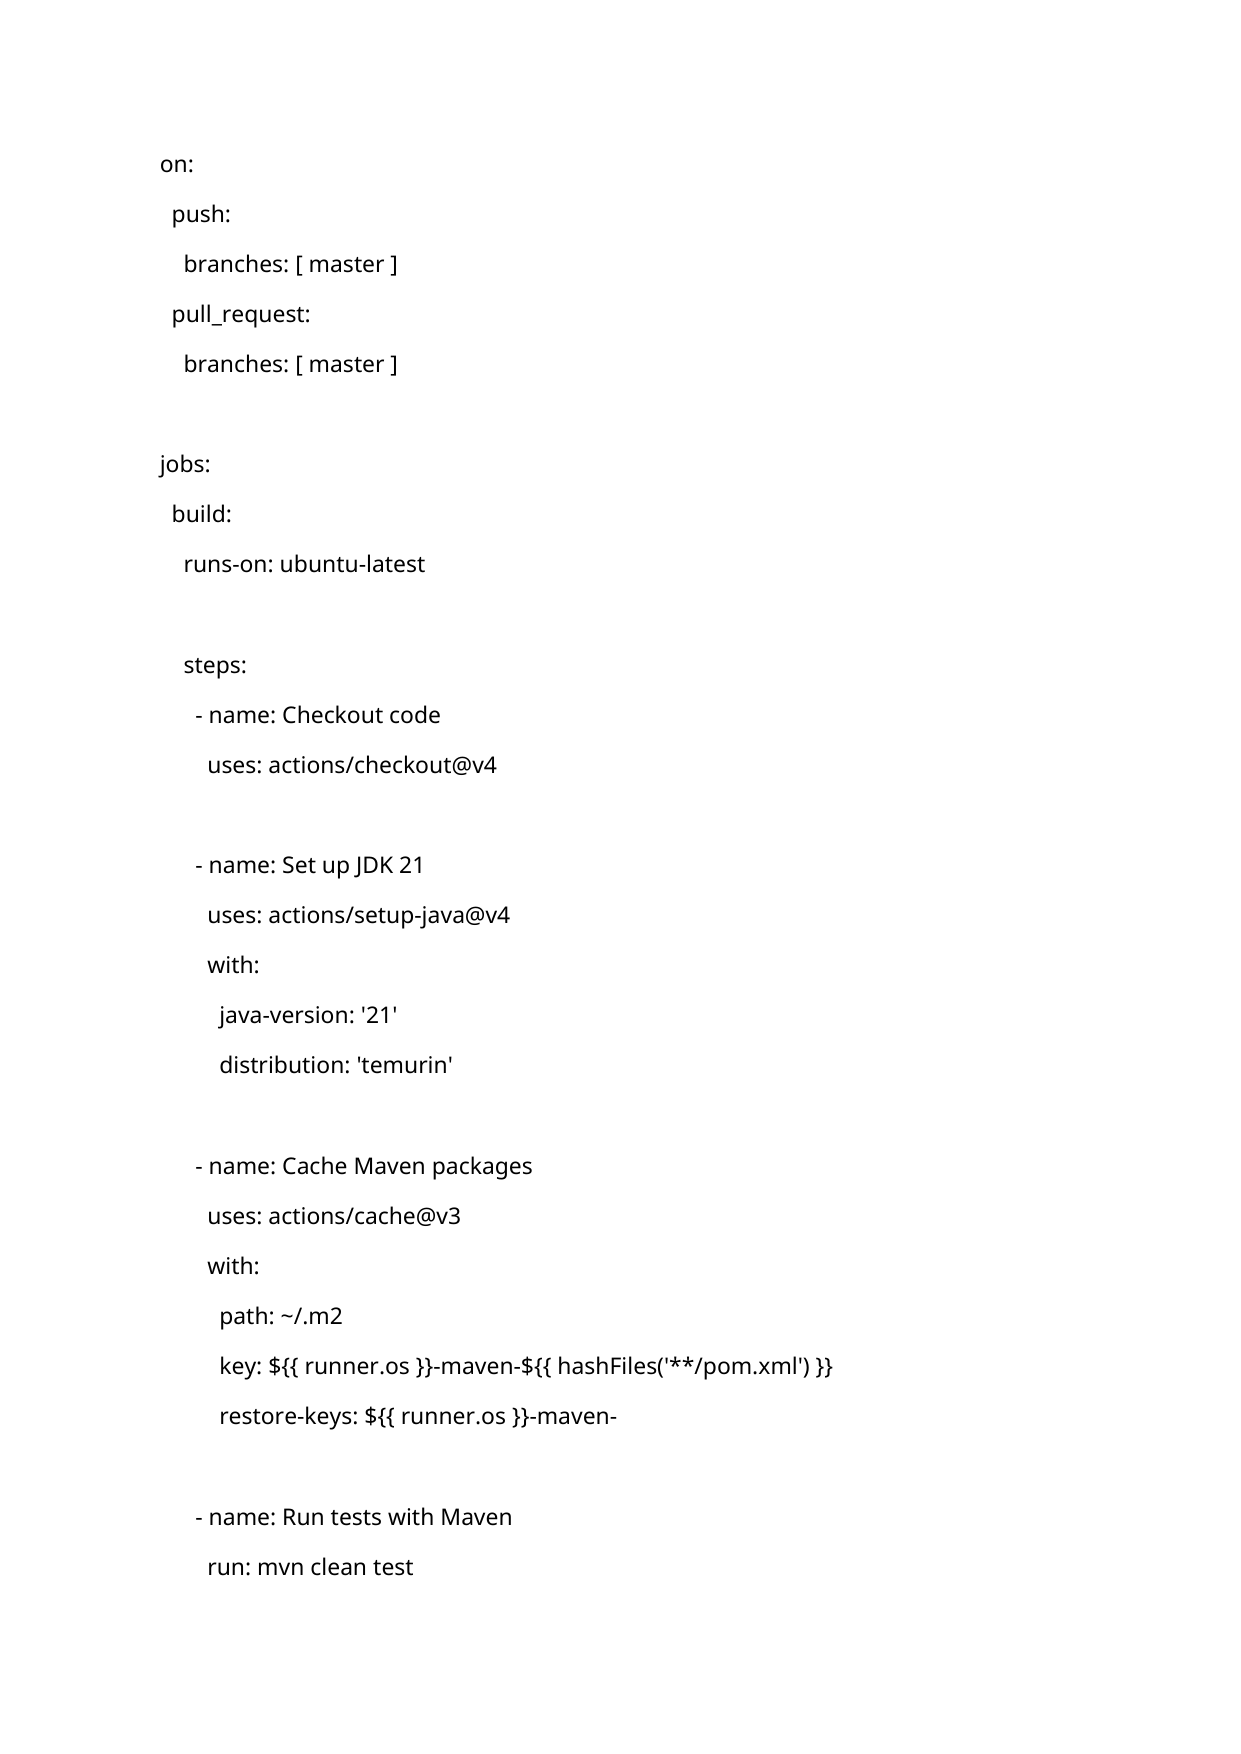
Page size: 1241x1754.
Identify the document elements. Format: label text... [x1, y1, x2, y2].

text branches: [ master ] [148, 348, 1093, 379]
text - name: Cache Maven packages [148, 1150, 1093, 1181]
text key: ${{ runner.os }}-maven-${{ hashFiles('**/pom.xml') }} [148, 1350, 1093, 1381]
text - name: Run tests with Maven [148, 1500, 1093, 1532]
text uses: actions/setup-java@v4 [148, 899, 1093, 930]
text steps: [148, 649, 1093, 680]
text jobs: [148, 448, 1093, 479]
text pull_request: [148, 298, 1093, 329]
text java-version: '21' [148, 999, 1093, 1031]
text - name: Set up JDK 21 [148, 849, 1093, 880]
text uses: actions/checkout@v4 [148, 749, 1093, 780]
text uses: actions/cache@v3 [148, 1200, 1093, 1231]
text run: mvn clean test [148, 1551, 1093, 1582]
text on: [148, 148, 1093, 179]
text distribution: 'temurin' [148, 1049, 1093, 1081]
text branches: [ master ] [148, 248, 1093, 279]
text restore-keys: ${{ runner.os }}-maven- [148, 1400, 1093, 1431]
text push: [148, 198, 1093, 229]
text runs-on: ubuntu-latest [148, 548, 1093, 580]
text - name: Checkout code [148, 699, 1093, 730]
text with: [148, 949, 1093, 981]
text path: ~/.m2 [148, 1300, 1093, 1331]
text with: [148, 1250, 1093, 1281]
text build: [148, 498, 1093, 529]
